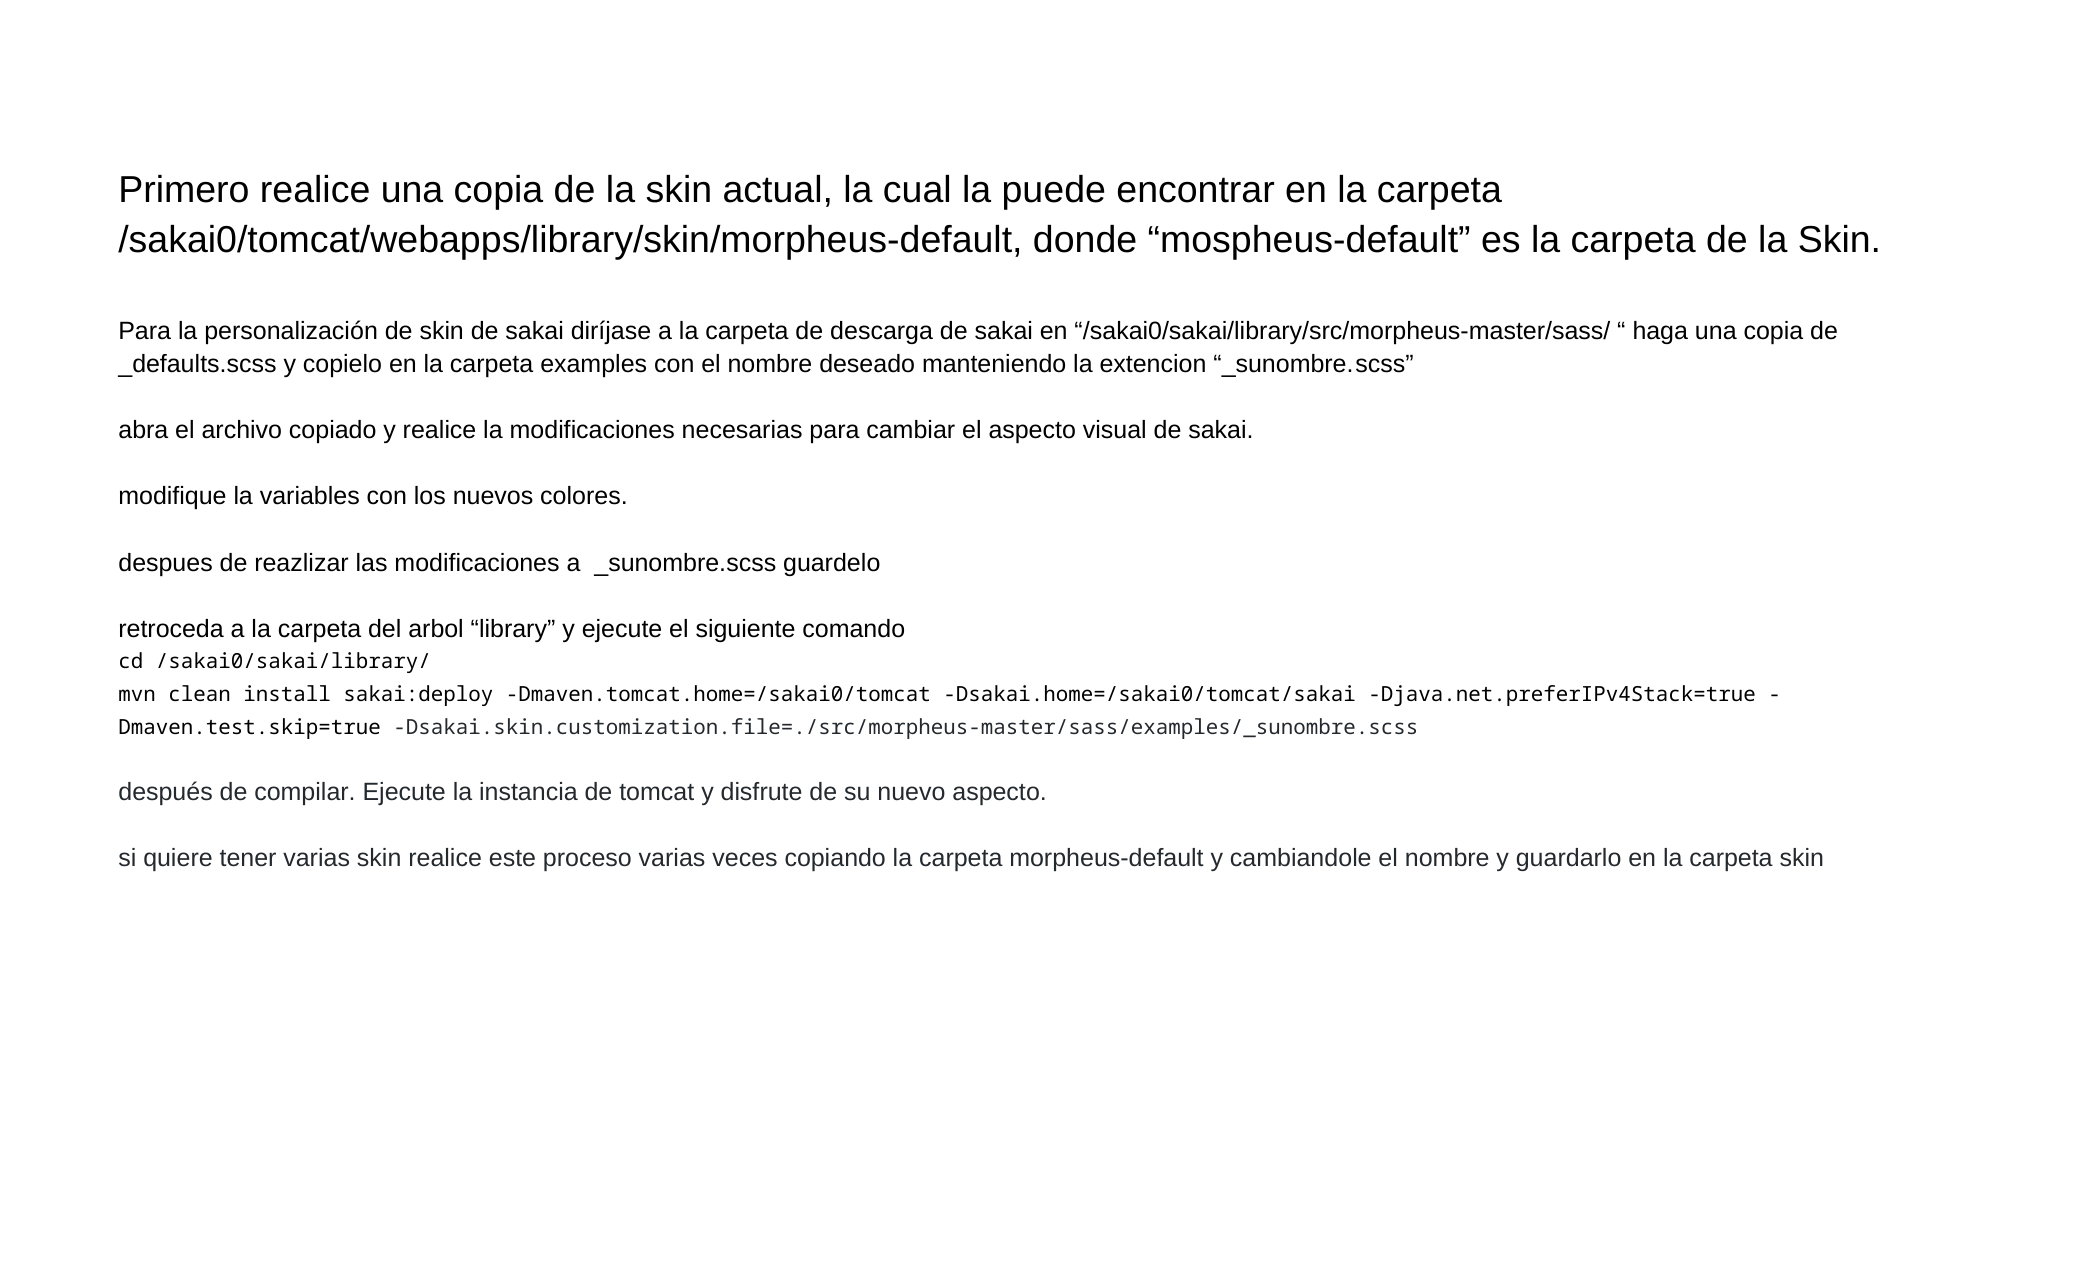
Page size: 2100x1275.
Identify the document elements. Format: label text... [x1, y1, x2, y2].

text si quiere tener varias skin realice este proceso varias veces copiando la carpeta morpheus-default y cambiandole el nombre y guardarlo en la carpeta skin [118, 843, 1982, 872]
text cd /sakai0/sakai/library/ [118, 647, 1982, 675]
text abra el archivo copiado y realice la modificaciones necesarias para cambiar el aspecto visual de sakai. [118, 415, 1982, 444]
text después de compilar. Ejecute la instancia de tomcat y disfrute de su nuevo aspecto. [118, 777, 1982, 806]
text retroceda a la carpeta del arbol “library” y ejecute el siguiente comando [118, 613, 1982, 642]
text despues de reazlizar las modificaciones a _sunombre.scss guardelo [118, 547, 1982, 576]
text modifique la variables con los nuevos colores. [118, 481, 1982, 510]
text Primero realice una copia de la skin actual, la cual la puede encontrar en la carpeta /sakai0/tomcat/webapps/library/skin/morpheus-default, donde “mospheus-default” es la carpeta de la Skin. [118, 168, 1982, 260]
text mvn clean install sakai:deploy -Dmaven.tomcat.home=/sakai0/tomcat -Dsakai.home=/sakai0/tomcat/sakai -Djava.net.preferIPv4Stack=true -Dmaven.test.skip=true -Dsakai.skin.customization.file=./src/morpheus-master/sass/examples/_sunombre.scss [118, 679, 1982, 740]
text Para la personalización de skin de sakai diríjase a la carpeta de descarga de sakai en “/sakai0/sakai/library/src/morpheus-master/sass/ “ haga una copia de _defaults.scss y copielo en la carpeta examples con el nombre deseado manteniendo la extencion “_sunombre.scss” [118, 316, 1982, 378]
